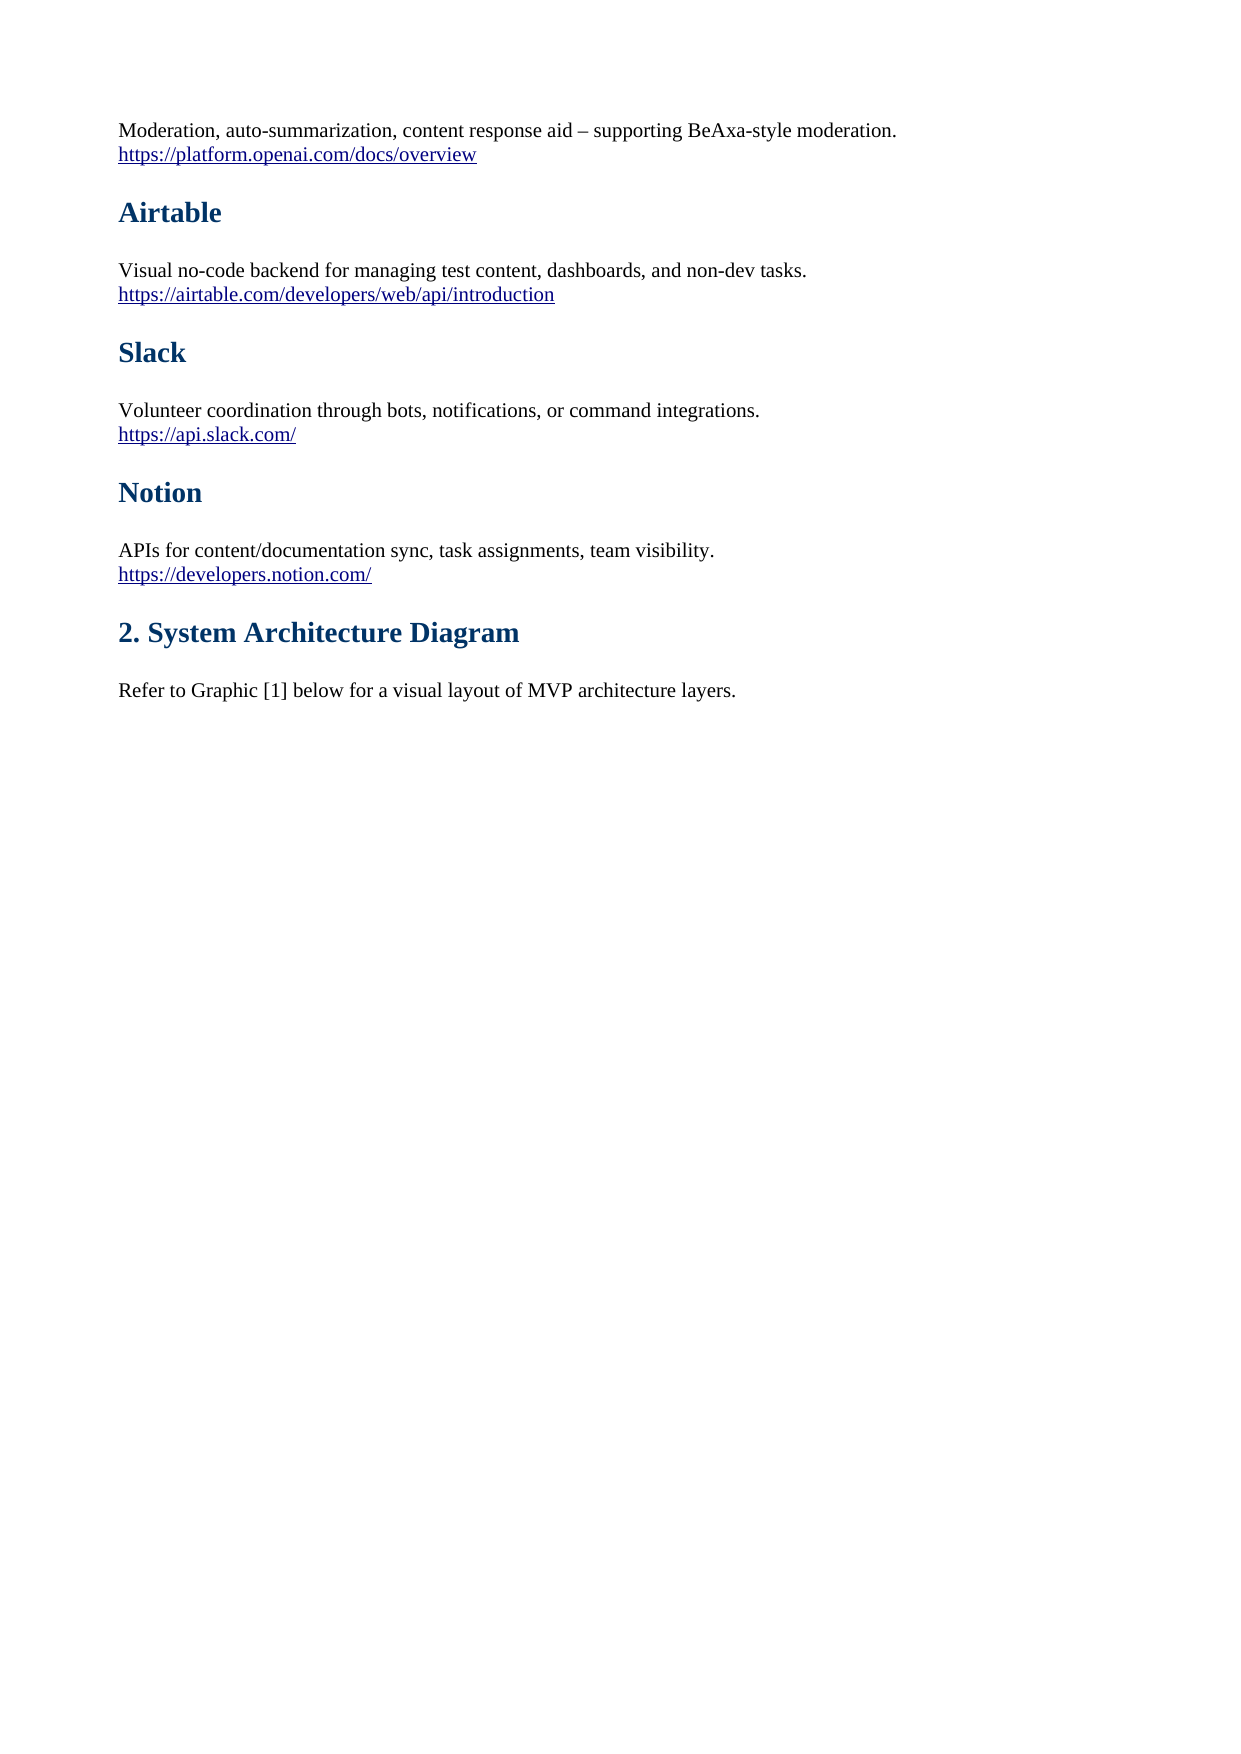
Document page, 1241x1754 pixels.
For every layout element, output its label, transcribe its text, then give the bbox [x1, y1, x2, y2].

text https://platform.openai.com/docs/overview [118, 142, 1122, 166]
text https://airtable.com/developers/web/api/introduction [118, 282, 1122, 306]
text Refer to Graphic [1] below for a visual layout of MVP architecture layers. [118, 678, 1122, 702]
text https://developers.notion.com/ [118, 562, 1122, 586]
text Visual no-code backend for managing test content, dashboards, and non-dev tasks. [118, 258, 1122, 282]
text APIs for content/documentation sync, task assignments, team visibility. [118, 538, 1122, 562]
subtitle Airtable [118, 195, 1122, 228]
subtitle 2. System Architecture Diagram [118, 615, 1122, 648]
subtitle Notion [118, 475, 1122, 508]
text Volunteer coordination through bots, notifications, or command integrations. [118, 398, 1122, 422]
text Moderation, auto-summarization, content response aid – supporting BeAxa-style moderation. [118, 118, 1122, 142]
text https://api.slack.com/ [118, 422, 1122, 446]
subtitle Slack [118, 335, 1122, 368]
